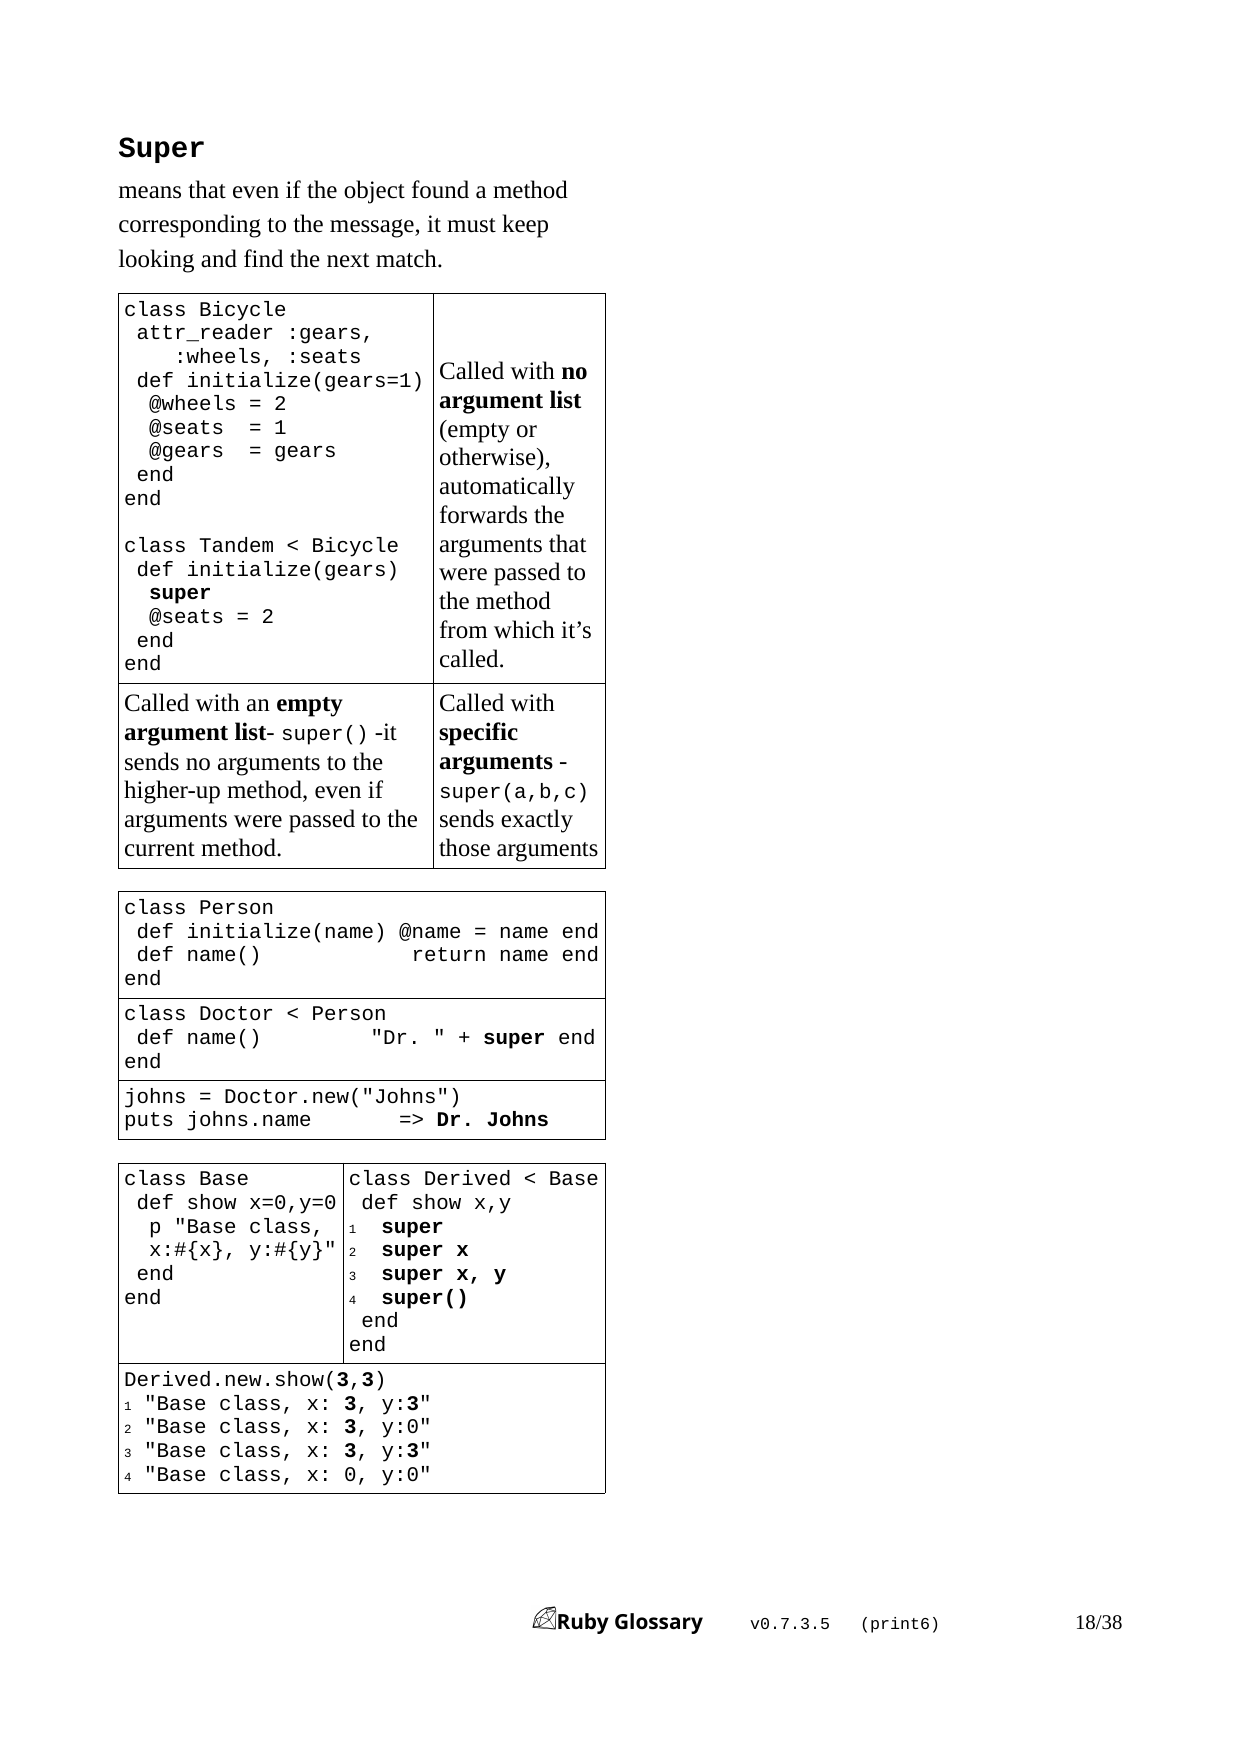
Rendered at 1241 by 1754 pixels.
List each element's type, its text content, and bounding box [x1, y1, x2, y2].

picture [530, 1605, 557, 1630]
table_cell Called with an empty argument list- super() -it sends no arguments to the higher-up method, even if arguments were passed to the current method. [119, 684, 433, 868]
table_cell Called with specific arguments - super(a,b,c) sends exactly those arguments [434, 684, 605, 868]
table_header class Derived < Base def show x,y 1 super 2 super x 3 super x, y 4 super() end end [344, 1164, 605, 1363]
text means that even if the object found a method corresponding to the message, it must keep looking and find the next match. [118, 175, 605, 272]
table_cell class Doctor < Person def name() "Dr. " + super end end [119, 999, 605, 1080]
table_cell Derived.new.show(3,3) 1 "Base class, x: 3, y:3" 2 "Base class, x: 3, y:0" 3 "Base class, x: 3, y:3" 4 "Base class, x: 0, y:0" [119, 1364, 605, 1493]
table_header class Base def show x=0,y=0 p "Base class, x:#{x}, y:#{y}" end end [119, 1164, 343, 1363]
table_cell johns = Doctor.new("Johns") puts johns.name => Dr. Johns [119, 1081, 605, 1139]
table_header class Person def initialize(name) @name = name end def name() return name end end [119, 892, 605, 997]
table_header Called with no argument list (empty or otherwise), automatically forwards the arguments that were passed to the method from which it’s called. [434, 294, 605, 683]
subtitle Super [118, 133, 605, 166]
table_header class Bicycle attr_reader :gears, :wheels, :seats def initialize(gears=1) @wheels = 2 @seats = 1 @gears = gears end end class Tandem < Bicycle def initialize(gears) super @seats = 2 end end [119, 294, 433, 683]
